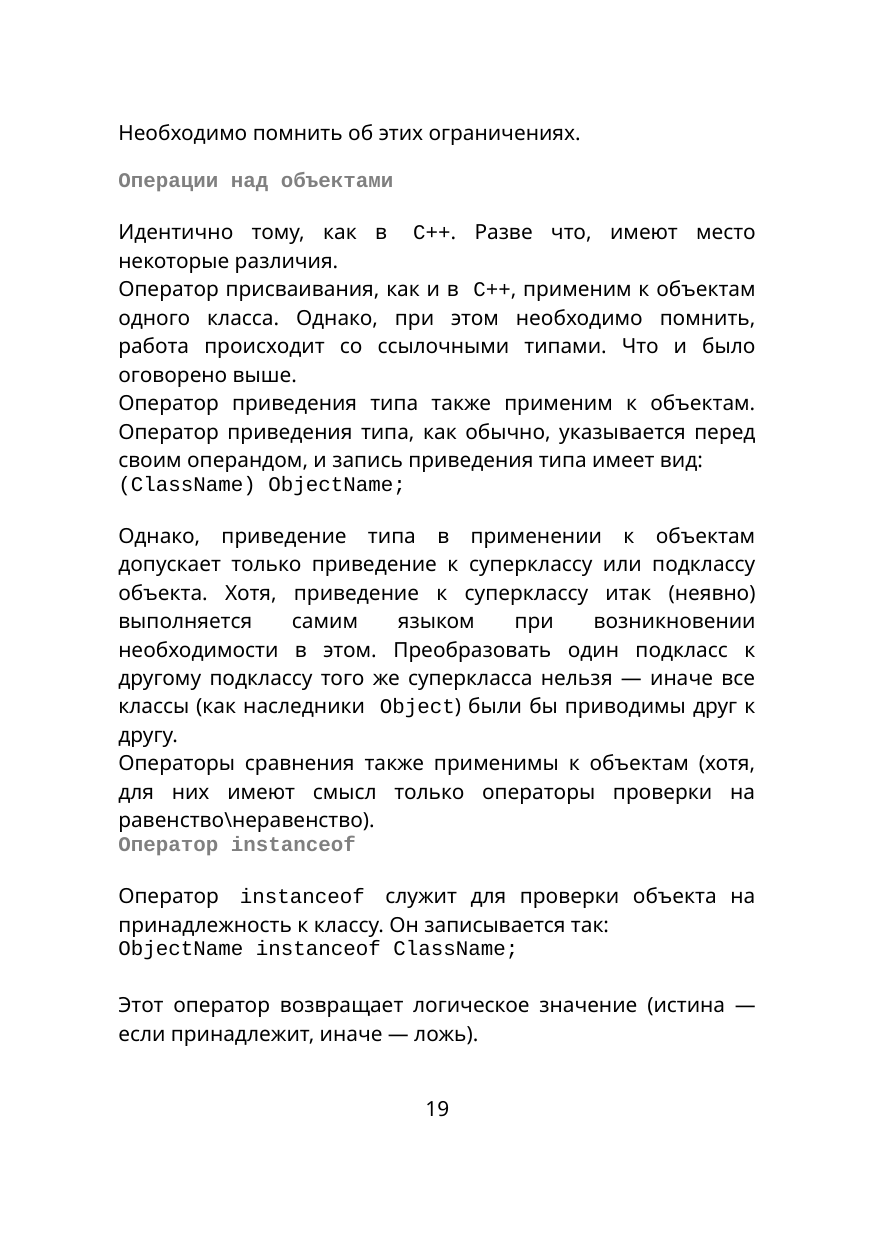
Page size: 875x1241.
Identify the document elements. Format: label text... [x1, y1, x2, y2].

text Оператор instanceof служит для проверки объекта на принадлежность к классу. Он записывается так: [118, 881, 756, 938]
text Операции над объектами [118, 170, 756, 194]
text (ClassName) ObjectName; [118, 474, 756, 497]
text Оператор приведения типа также применим к объектам. Оператор приведения типа, как обычно, указывается перед своим операндом, и запись приведения типа имеет вид: [118, 388, 756, 474]
text Идентично тому, как в C++. Разве что, имеют место некоторые различия. [118, 217, 756, 274]
text Операторы сравнения также применимы к объектам (хотя, для них имеют смысл только операторы проверки на равенство\неравенство). [118, 748, 756, 834]
text Оператор instanceof [118, 834, 756, 857]
text Однако, приведение типа в применении к объектам допускает только приведение к суперклассу или подклассу объекта. Хотя, приведение к суперклассу итак (неявно) выполняется самим языком при возникновении необходимости в этом. Преобразовать один подкласс к другому подклассу того же суперкласса нельзя — иначе все классы (как наследники Object) были бы приводимы друг к другу. [118, 521, 756, 748]
text ObjectName instanceof ClassName; [118, 938, 756, 962]
text Оператор присваивания, как и в C++, применим к объектам одного класса. Однако, при этом необходимо помнить, работа происходит со ссылочными типами. Что и было оговорено выше. [118, 274, 756, 388]
text Этот оператор возвращает логическое значение (истина — если принадлежит, иначе — ложь). [118, 990, 756, 1047]
text Необходимо помнить об этих ограничениях. [118, 118, 756, 147]
